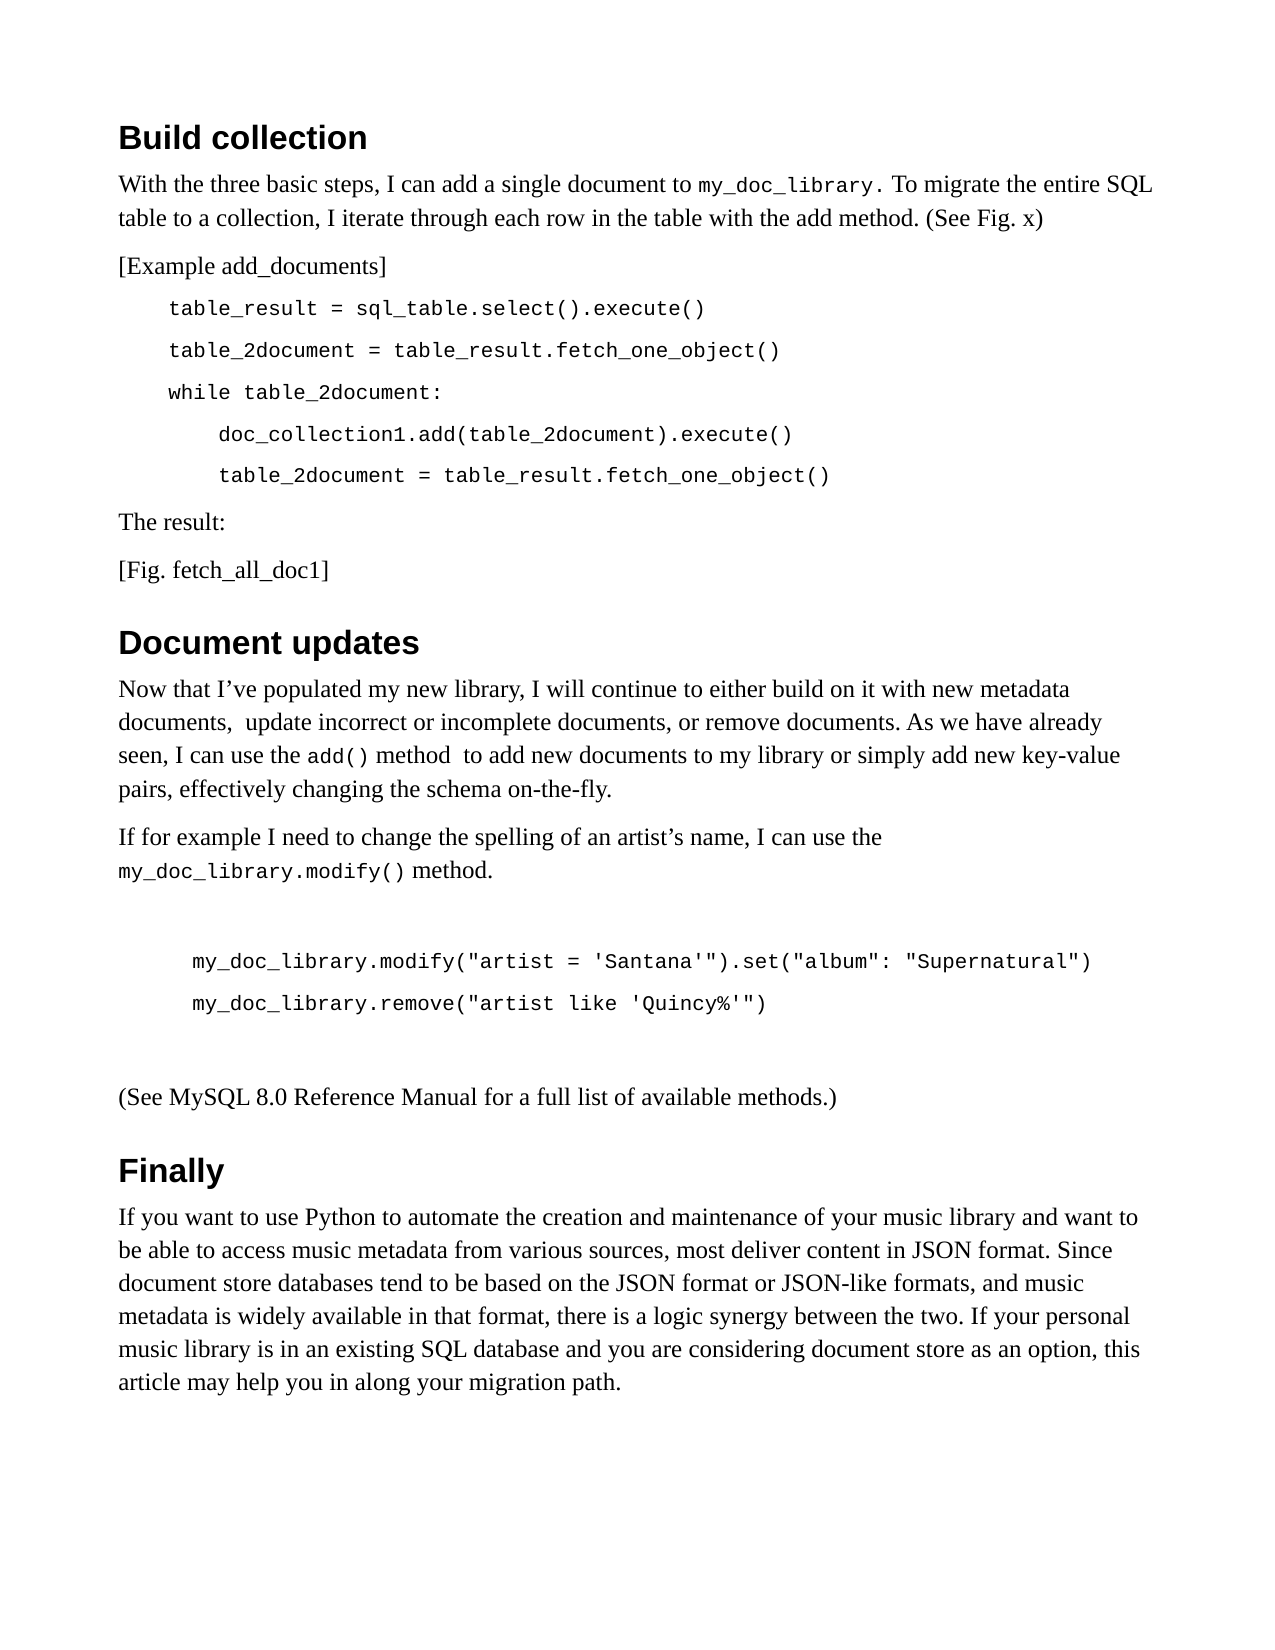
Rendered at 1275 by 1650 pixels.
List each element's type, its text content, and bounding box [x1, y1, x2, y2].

text table_2document = table_result.fetch_one_object() [118, 465, 1157, 489]
text [Fig. fetch_all_doc1] [118, 555, 1157, 583]
text If you want to use Python to automate the creation and maintenance of your music library and want to be able to access music metadata from various sources, most deliver content in JSON format. Since document store databases tend to be based on the JSON format or JSON-like formats, and music metadata is widely available in that format, there is a logic synergy between the two. If your personal music library is in an existing SQL database and you are considering document store as an option, this article may help you in along your migration path. [118, 1202, 1157, 1396]
text my_doc_library.modify("artist = 'Santana'").set("album": "Supernatural") [192, 951, 1157, 975]
text [Example add_documents] [118, 251, 1157, 279]
text doc_collection1.add(table_2document).execute() [118, 424, 1157, 447]
text With the three basic steps, I can add a single document to my_doc_library. To migrate the entire SQL table to a collection, I iterate through each row in the table with the add method. (See Fig. x) [118, 169, 1157, 232]
text The result: [118, 507, 1157, 536]
subtitle Document updates [118, 623, 1157, 662]
text Now that I’ve populated my new library, I will continue to either build on it with new metadata documents, update incorrect or incomplete documents, or remove documents. As we have already seen, I can use the add() method to add new documents to my library or simply add new key-value pairs, effectively changing the schema on-the-fly. [118, 674, 1157, 803]
text my_doc_library.remove("artist like 'Quincy%'") [192, 993, 1157, 1016]
text If for example I need to change the spelling of an artist’s name, I can use the my_doc_library.modify() method. [118, 822, 1157, 884]
text table_2document = table_result.fetch_one_object() [118, 340, 1157, 364]
text (See MySQL 8.0 Reference Manual for a full list of available methods.) [118, 1082, 1157, 1111]
subtitle Finally [118, 1151, 1157, 1189]
subtitle Build collection [118, 118, 1157, 157]
text table_result = sql_table.select().execute() [118, 298, 1157, 322]
text while table_2document: [118, 382, 1157, 406]
